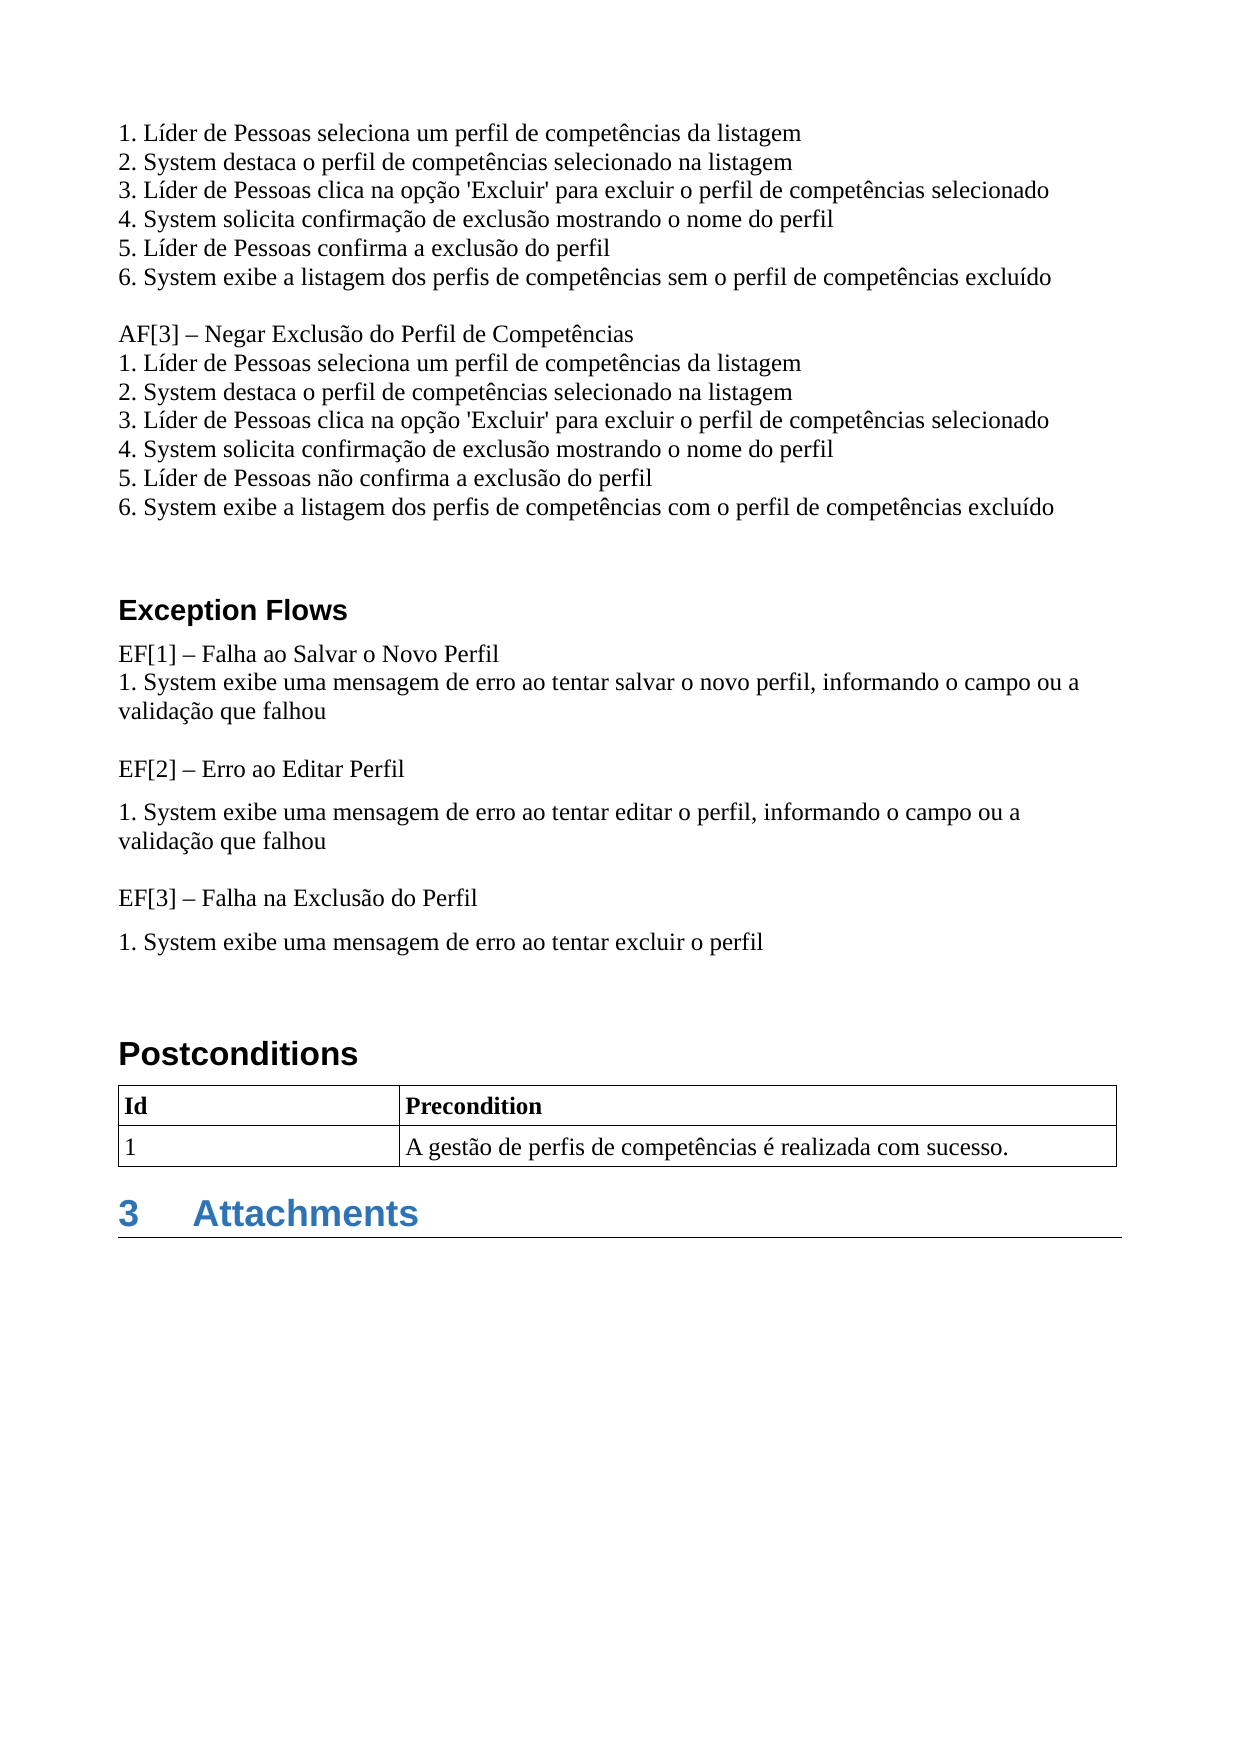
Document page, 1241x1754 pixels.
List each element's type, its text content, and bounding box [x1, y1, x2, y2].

table_header Id [119, 1086, 399, 1125]
table_cell 1 [119, 1126, 399, 1166]
text 4. System solicita confirmação de exclusão mostrando o nome do perfil [118, 204, 1122, 233]
table_cell A gestão de perfis de competências é realizada com sucesso. [400, 1126, 1116, 1166]
text 2. System destaca o perfil de competências selecionado na listagem [118, 377, 1122, 406]
text 1. Líder de Pessoas seleciona um perfil de competências da listagem [118, 348, 1122, 377]
subtitle Postconditions [118, 1034, 1122, 1072]
text 1. System exibe uma mensagem de erro ao tentar salvar o novo perfil, informando o campo ou a validação que falhou [118, 667, 1122, 725]
table_header Precondition [400, 1086, 1116, 1125]
subtitle Attachments [118, 1192, 1122, 1237]
text 2. System destaca o perfil de competências selecionado na listagem [118, 147, 1122, 176]
text EF[1] – Falha ao Salvar o Novo Perfil [118, 639, 1122, 667]
text EF[2] – Erro ao Editar Perfil [118, 754, 1122, 782]
text 5. Líder de Pessoas confirma a exclusão do perfil [118, 233, 1122, 262]
text 6. System exibe a listagem dos perfis de competências sem o perfil de competências excluído [118, 262, 1122, 291]
text 5. Líder de Pessoas não confirma a exclusão do perfil [118, 463, 1122, 492]
text 1. System exibe uma mensagem de erro ao tentar editar o perfil, informando o campo ou a validação que falhou [118, 797, 1122, 854]
text EF[3] – Falha na Exclusão do Perfil [118, 883, 1122, 912]
text 1. Líder de Pessoas seleciona um perfil de competências da listagem [118, 118, 1122, 147]
text AF[3] – Negar Exclusão do Perfil de Competências [118, 319, 1122, 348]
subtitle Exception Flows [118, 593, 1122, 626]
text 4. System solicita confirmação de exclusão mostrando o nome do perfil [118, 434, 1122, 463]
text 1. System exibe uma mensagem de erro ao tentar excluir o perfil [118, 927, 1122, 955]
text 6. System exibe a listagem dos perfis de competências com o perfil de competências excluído [118, 492, 1122, 521]
text 3. Líder de Pessoas clica na opção 'Excluir' para excluir o perfil de competências selecionado [118, 406, 1122, 434]
text 3. Líder de Pessoas clica na opção 'Excluir' para excluir o perfil de competências selecionado [118, 176, 1122, 204]
